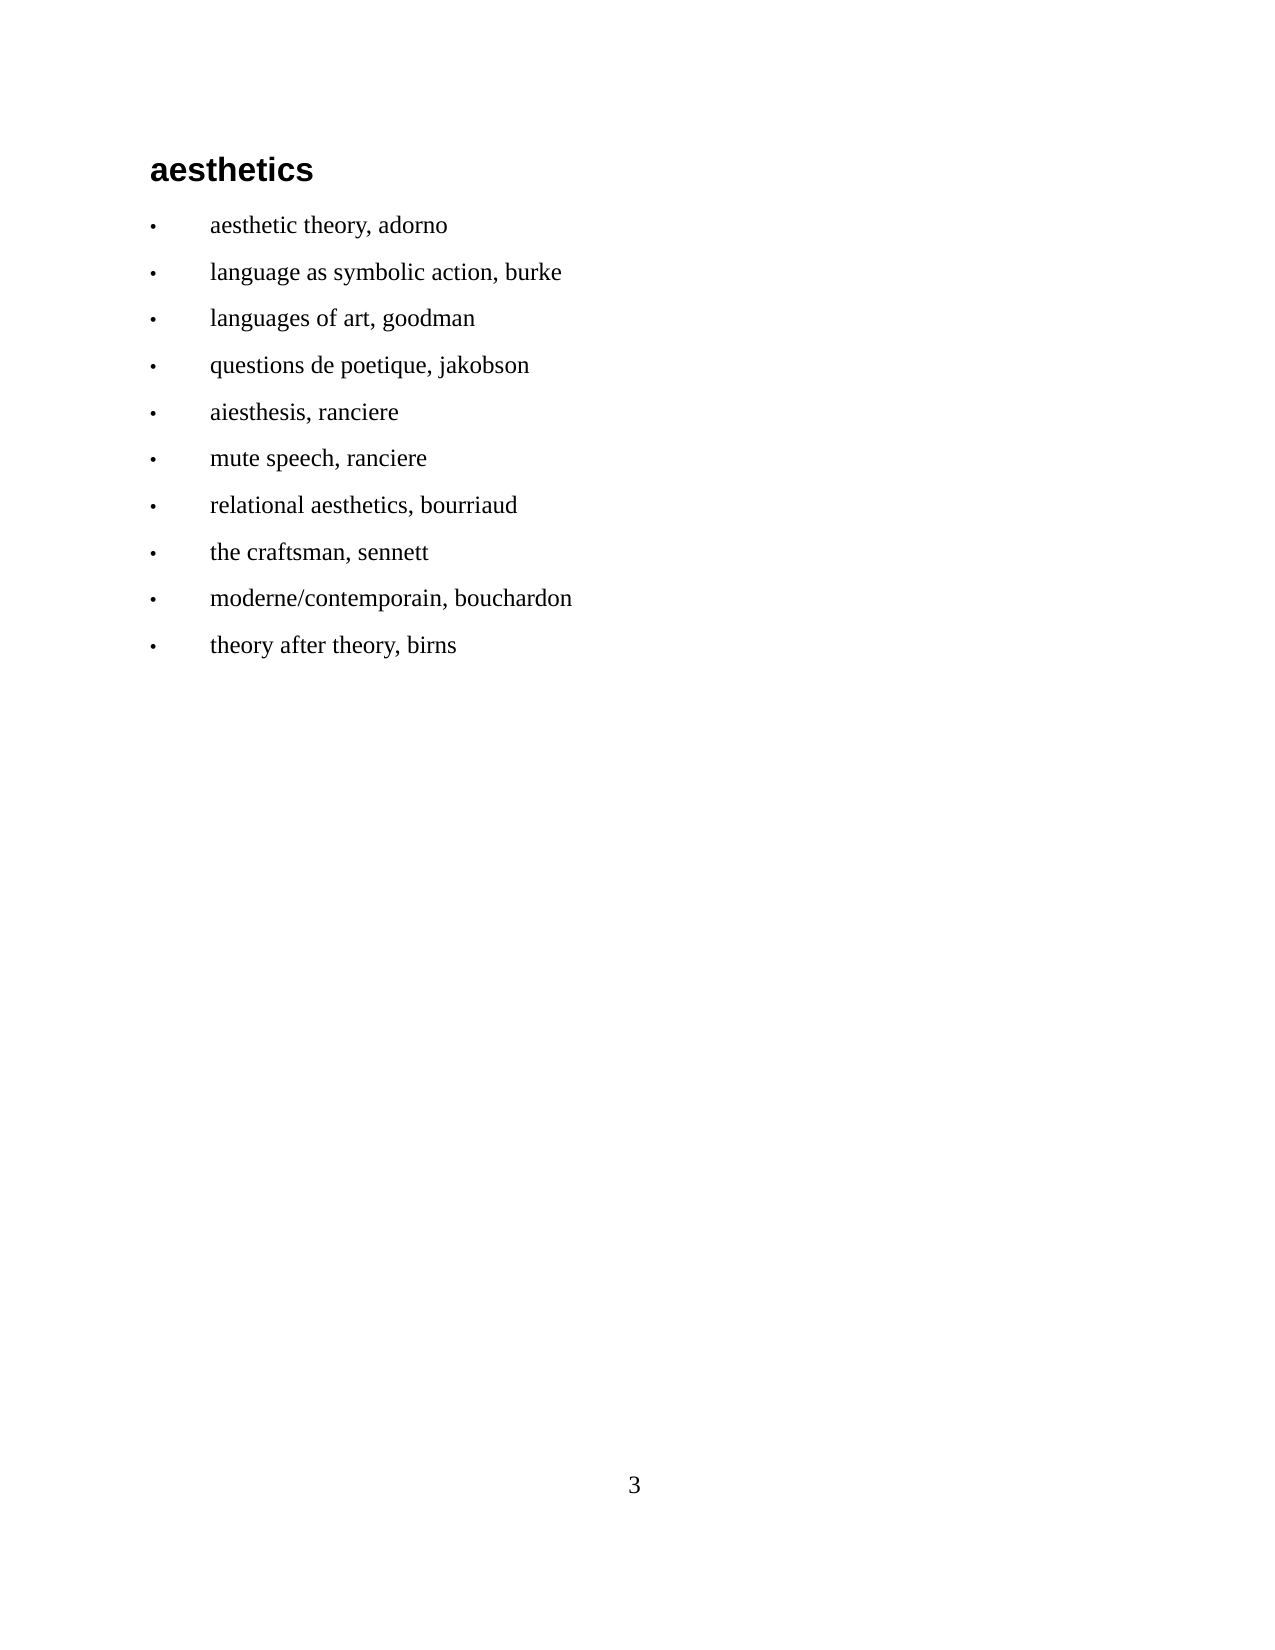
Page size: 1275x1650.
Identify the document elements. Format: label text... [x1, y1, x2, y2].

list language as symbolic action, burke [150, 257, 1125, 286]
list theory after theory, birns [150, 630, 1125, 659]
list mute speech, ranciere [150, 443, 1125, 472]
list the craftsman, sennett [150, 537, 1125, 566]
list aiesthesis, ranciere [150, 397, 1125, 426]
list questions de poetique, jakobson [150, 350, 1125, 379]
list relational aesthetics, bourriaud [150, 490, 1125, 519]
subtitle aesthetics [150, 150, 1125, 189]
list moderne/contemporain, bouchardon [150, 583, 1125, 612]
list languages of art, goodman [150, 303, 1125, 332]
list aesthetic theory, adorno [150, 210, 1125, 239]
